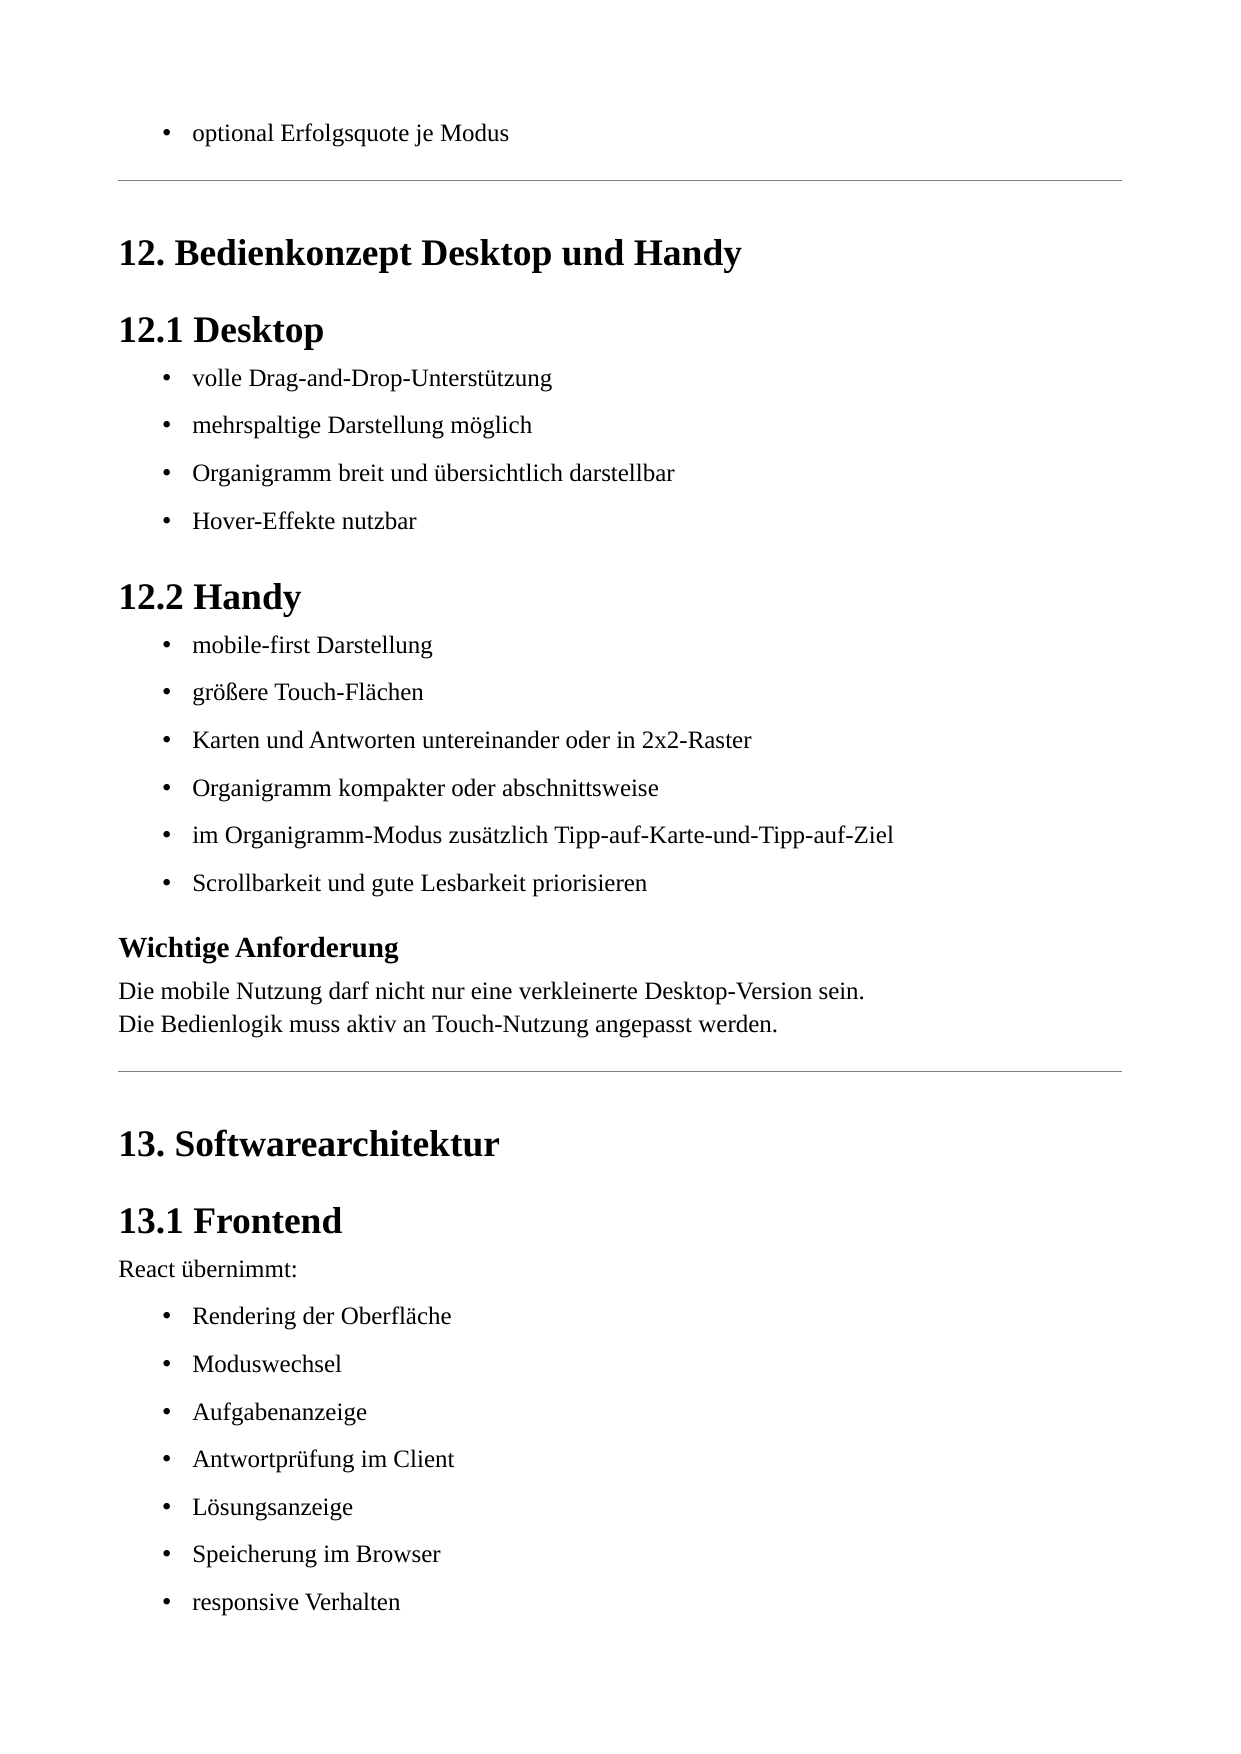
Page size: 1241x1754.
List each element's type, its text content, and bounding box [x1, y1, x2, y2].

list größere Touch-Flächen [162, 677, 1122, 706]
list Lösungsanzeige [162, 1492, 1122, 1521]
subtitle 13. Softwarearchitektur [118, 1122, 1122, 1165]
list Hover-Effekte nutzbar [162, 506, 1122, 534]
subtitle 13.1 Frontend [118, 1198, 1122, 1241]
list mehrspaltige Darstellung möglich [162, 411, 1122, 439]
list Karten und Antworten untereinander oder in 2x2-Raster [162, 725, 1122, 754]
list Antwortprüfung im Client [162, 1444, 1122, 1473]
subtitle Wichtige Anforderung [118, 930, 1122, 963]
text Die mobile Nutzung darf nicht nur eine verkleinerte Desktop-Version sein. Die Bedienlogik muss aktiv an Touch-Nutzung angepasst werden. [118, 976, 1122, 1038]
list Speicherung im Browser [162, 1539, 1122, 1568]
subtitle 12.2 Handy [118, 574, 1122, 617]
list volle Drag-and-Drop-Unterstützung [162, 363, 1122, 392]
list optional Erfolgsquote je Modus [162, 118, 1122, 147]
list Rendering der Oberfläche [162, 1301, 1122, 1330]
text React übernimmt: [118, 1254, 1122, 1283]
list Organigramm breit und übersichtlich darstellbar [162, 458, 1122, 487]
list mobile-first Darstellung [162, 630, 1122, 658]
list im Organigramm-Modus zusätzlich Tipp-auf-Karte-und-Tipp-auf-Ziel [162, 820, 1122, 849]
list Moduswechsel [162, 1349, 1122, 1378]
list Scrollbarkeit und gute Lesbarkeit priorisieren [162, 868, 1122, 897]
subtitle 12. Bedienkonzept Desktop und Handy [118, 231, 1122, 274]
list Aufgabenanzeige [162, 1397, 1122, 1425]
list responsive Verhalten [162, 1587, 1122, 1616]
list Organigramm kompakter oder abschnittsweise [162, 773, 1122, 801]
subtitle 12.1 Desktop [118, 307, 1122, 350]
